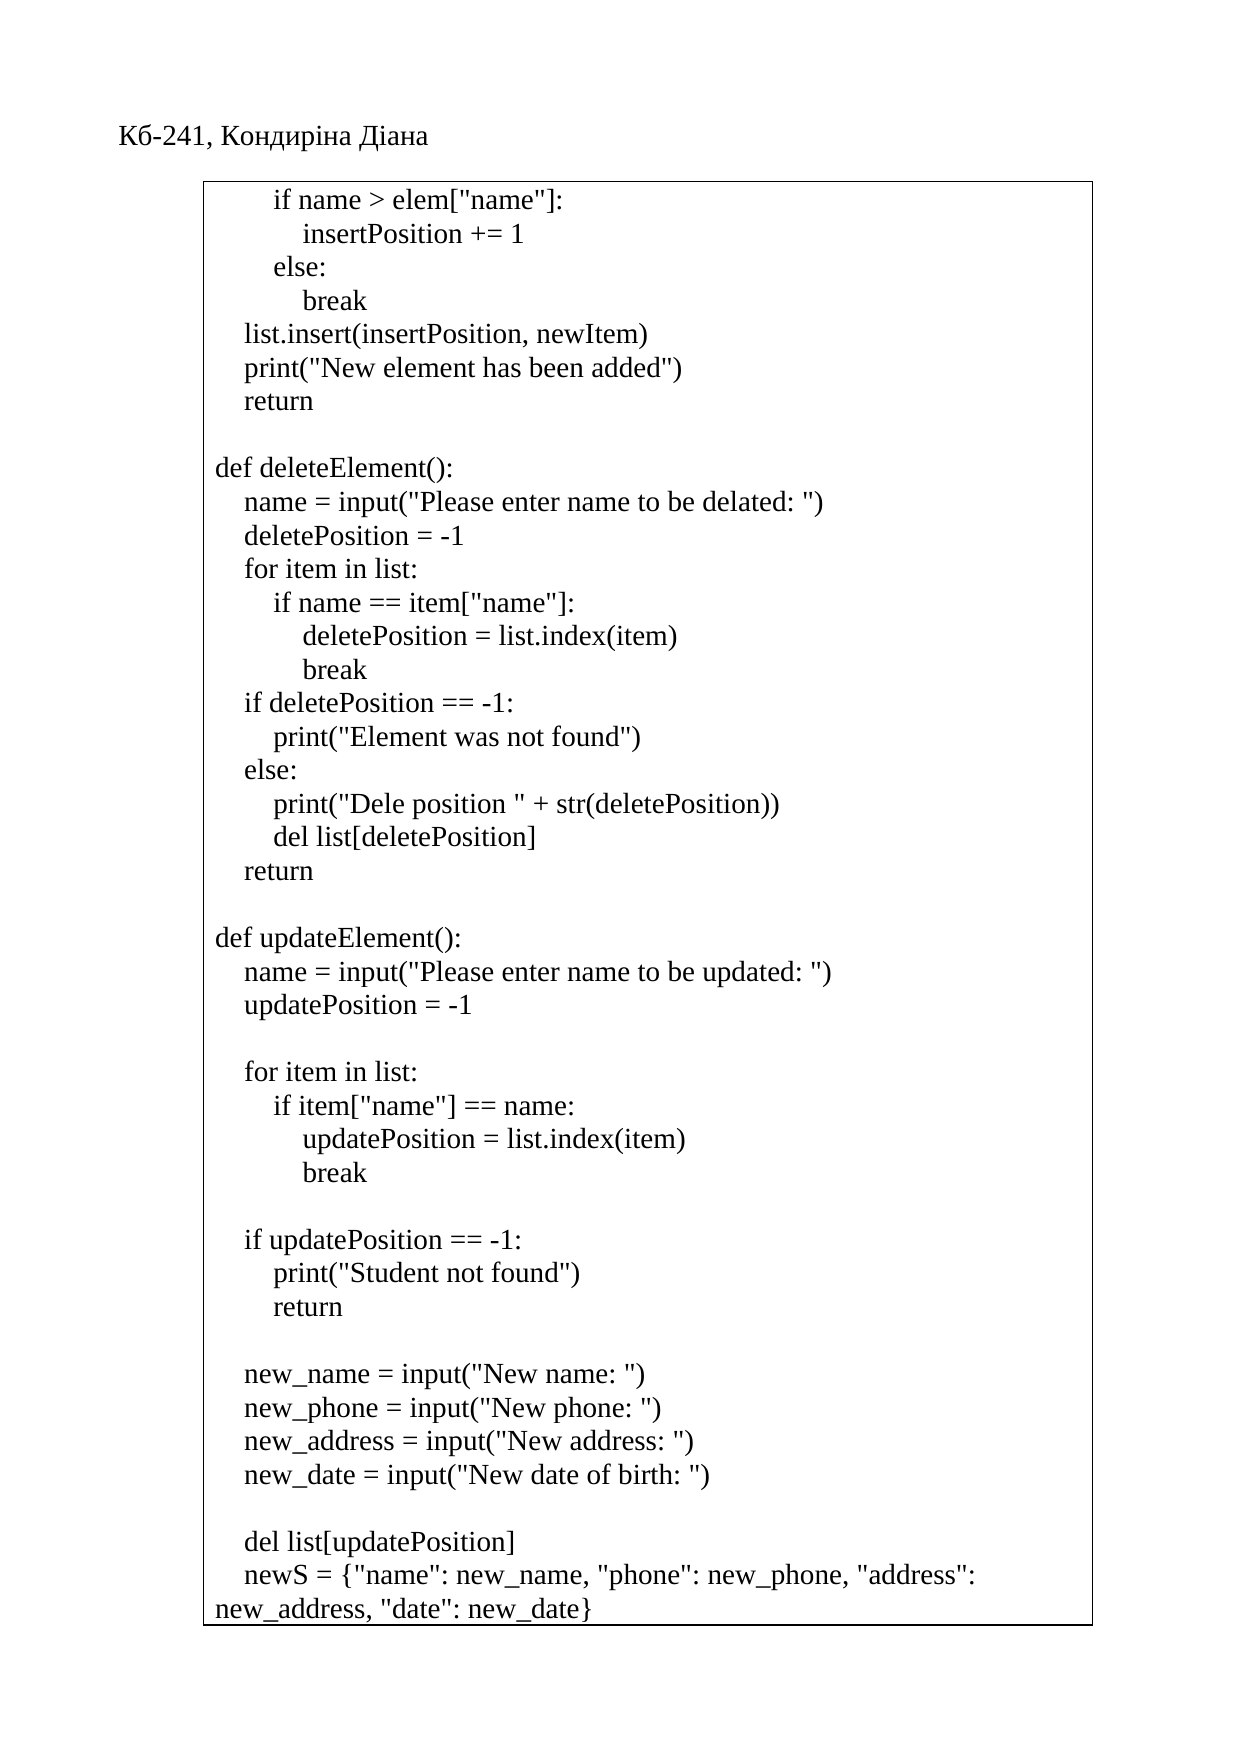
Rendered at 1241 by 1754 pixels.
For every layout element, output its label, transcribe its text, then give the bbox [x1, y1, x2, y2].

table_header if name > elem["name"]: insertPosition += 1 else: break list.insert(insertPosition, newItem) print("New element has been added") return def deleteElement(): name = input("Please enter name to be delated: ") deletePosition = -1 for item in list: if name == item["name"]: deletePosition = list.index(item) break if deletePosition == -1: print("Element was not found") else: print("Dele position " + str(deletePosition)) del list[deletePosition] return def updateElement(): name = input("Please enter name to be updated: ") updatePosition = -1 for item in list: if item["name"] == name: updatePosition = list.index(item) break if updatePosition == -1: print("Student not found") return new_name = input("New name: ") new_phone = input("New phone: ") new_address = input("New address: ") new_date = input("New date of birth: ") del list[updatePosition] newS = {"name": new_name, "phone": new_phone, "address": new_address, "date": new_date} [204, 182, 1092, 1624]
